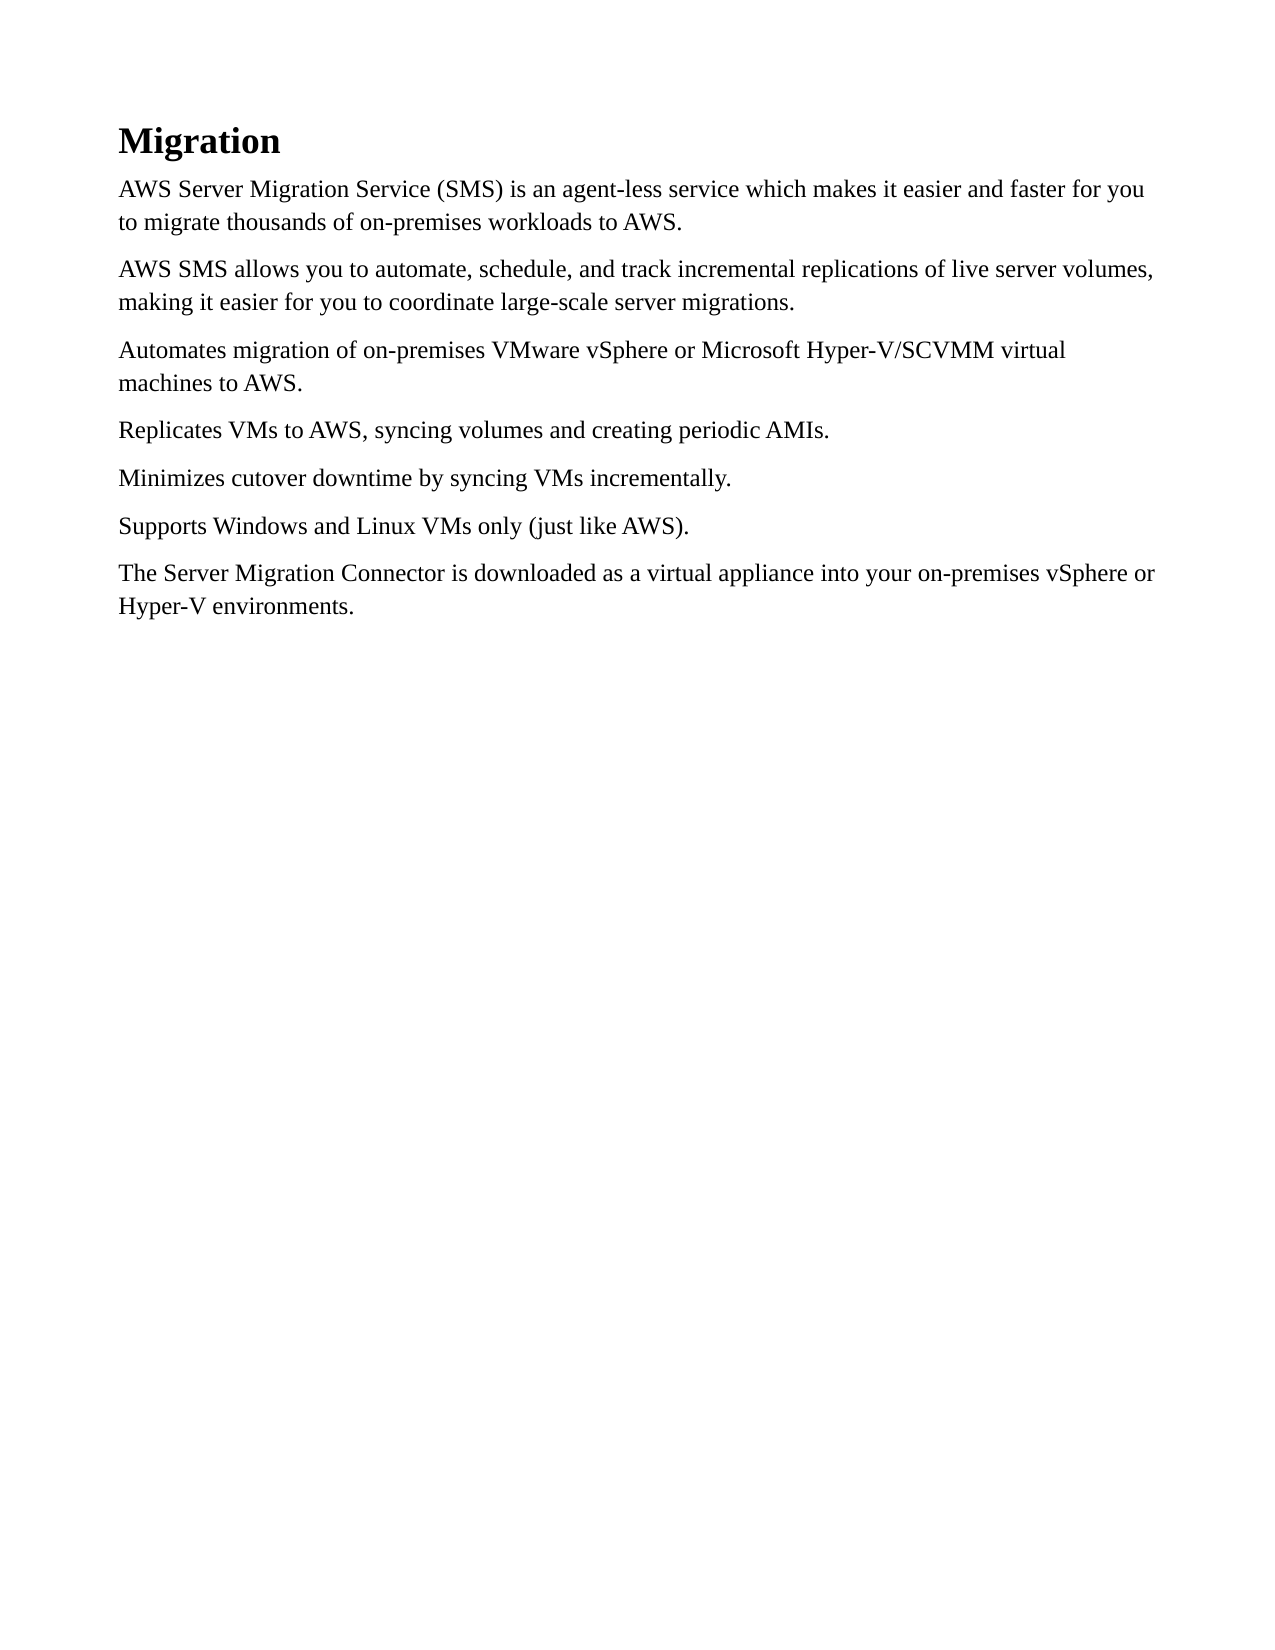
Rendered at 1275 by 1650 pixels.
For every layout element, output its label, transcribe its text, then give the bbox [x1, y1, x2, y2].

text AWS Server Migration Service (SMS) is an agent-less service which makes it easier and faster for you to migrate thousands of on-premises workloads to AWS. [118, 174, 1157, 236]
text Supports Windows and Linux VMs only (just like AWS). [118, 511, 1157, 539]
text AWS SMS allows you to automate, schedule, and track incremental replications of live server volumes, making it easier for you to coordinate large-scale server migrations. [118, 254, 1157, 316]
subtitle Migration [118, 118, 1157, 161]
text Minimizes cutover downtime by syncing VMs incrementally. [118, 463, 1157, 492]
text Replicates VMs to AWS, syncing volumes and creating periodic AMIs. [118, 416, 1157, 444]
text The Server Migration Connector is downloaded as a virtual appliance into your on-premises vSphere or Hyper-V environments. [118, 558, 1157, 620]
text Automates migration of on-premises VMware vSphere or Microsoft Hyper-V/SCVMM virtual machines to AWS. [118, 335, 1157, 397]
